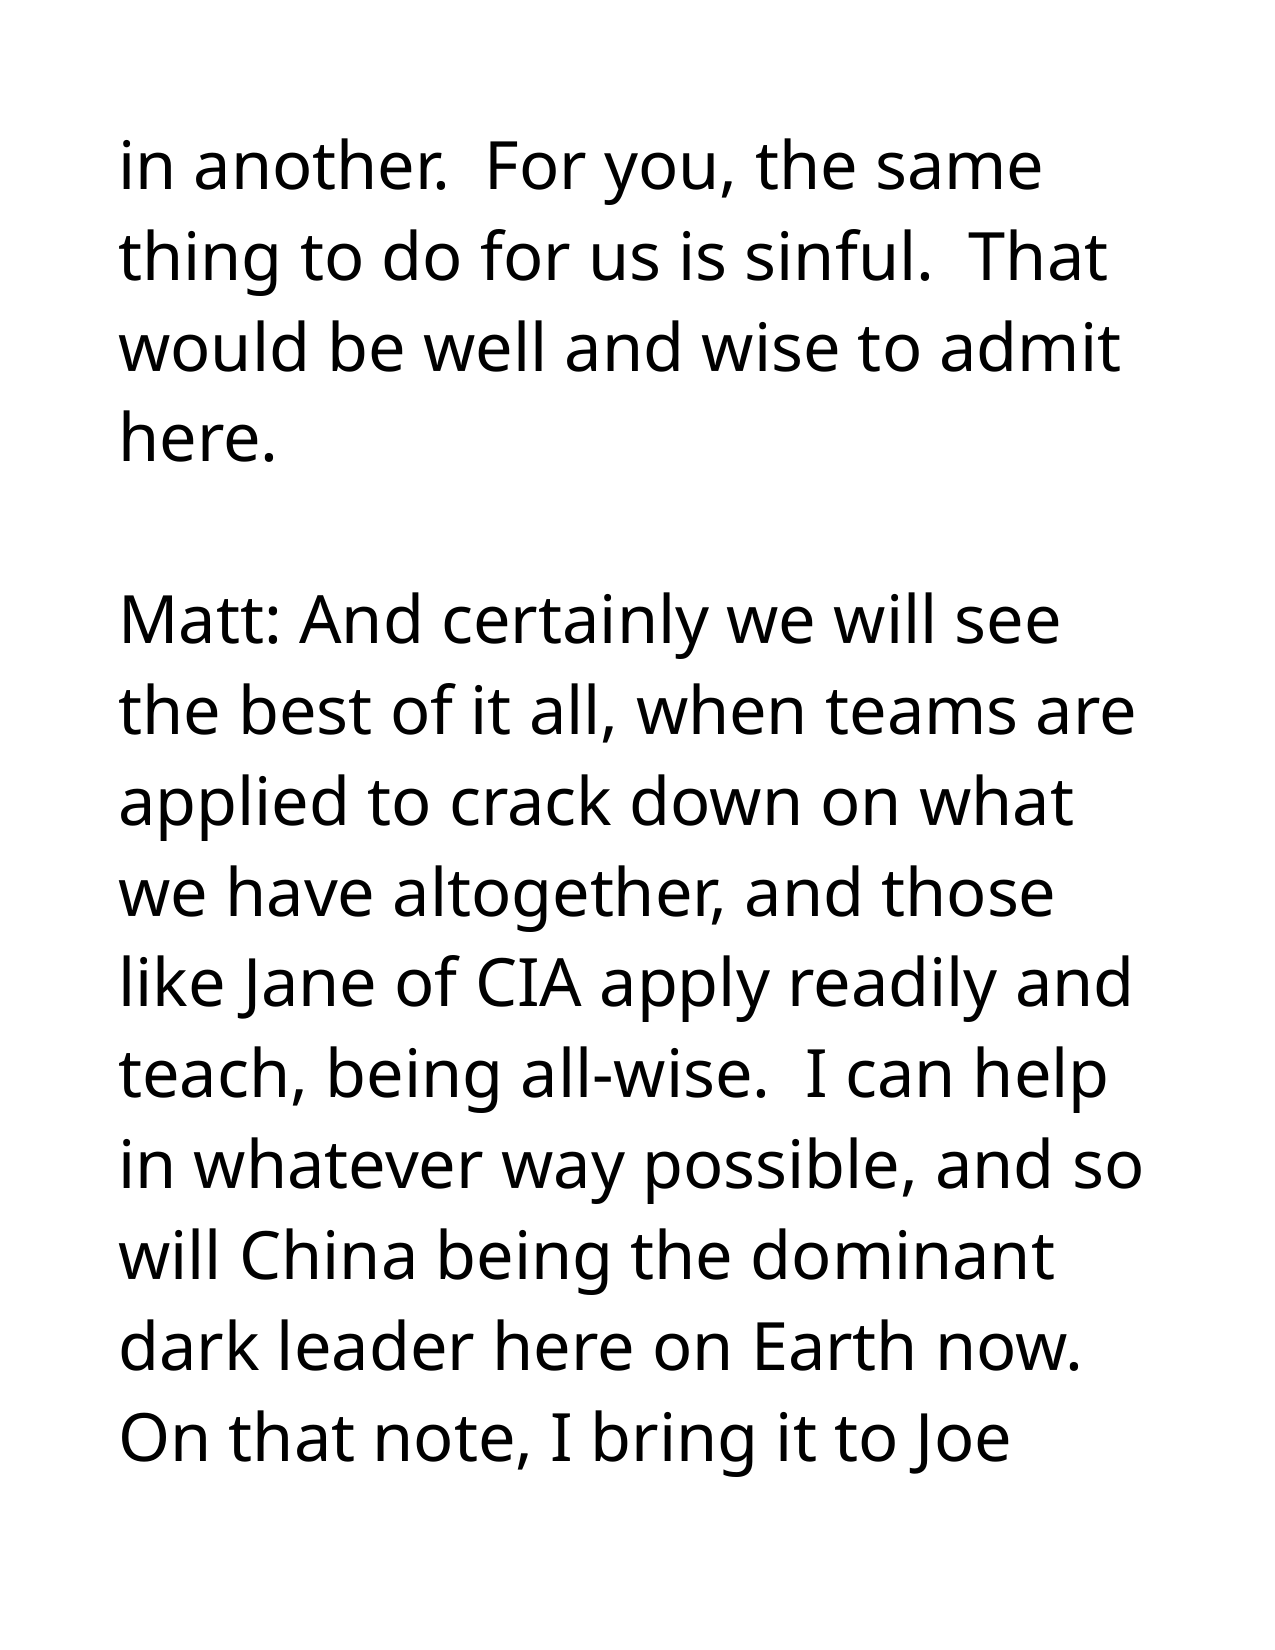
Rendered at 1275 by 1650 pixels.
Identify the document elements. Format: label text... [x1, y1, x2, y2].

text in another. For you, the same thing to do for us is sinful. That would be well and wise to admit here. [118, 118, 1157, 481]
text Matt: And certainly we will see the best of it all, when teams are applied to crack down on what we have altogether, and those like Jane of CIA apply readily and teach, being all-wise. I can help in whatever way possible, and so will China being the dominant dark leader here on Earth now. On that note, I bring it to Joe [118, 572, 1157, 1481]
